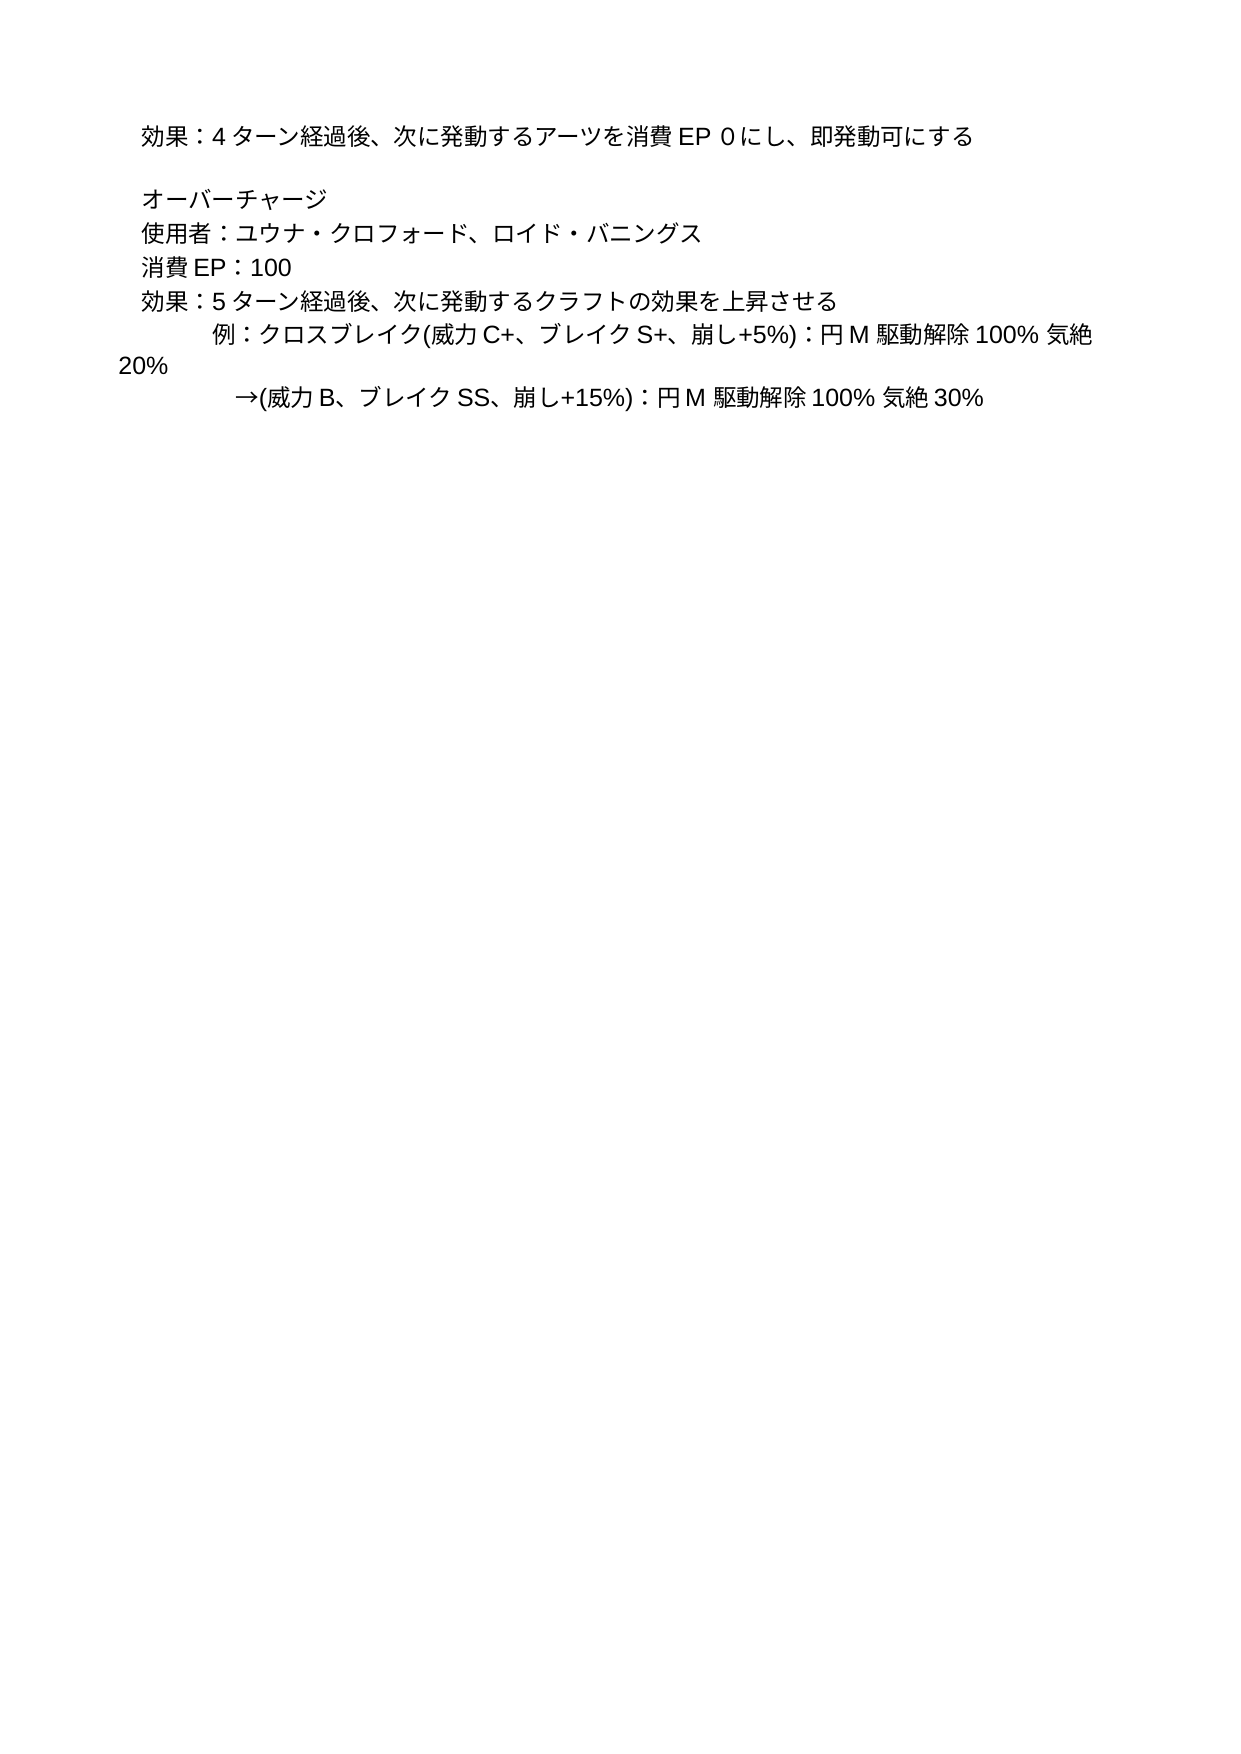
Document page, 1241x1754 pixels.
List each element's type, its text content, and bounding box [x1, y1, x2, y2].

text →(威力B、ブレイクSS、崩し+15%)：円M 駆動解除100% 気絶30% [118, 379, 1122, 413]
text 効果：5ターン経過後、次に発動するクラフトの効果を上昇させる [118, 283, 1122, 317]
text 使用者：ユウナ・クロフォード、ロイド・バニングス [118, 215, 1122, 249]
text 例：クロスブレイク(威力C+、ブレイクS+、崩し+5%)：円M 駆動解除100% 気絶20% [118, 317, 1122, 379]
text 効果：4ターン経過後、次に発動するアーツを消費EP０にし、即発動可にする [118, 118, 1122, 152]
text 消費EP：100 [118, 249, 1122, 283]
text オーバーチャージ [118, 181, 1122, 215]
